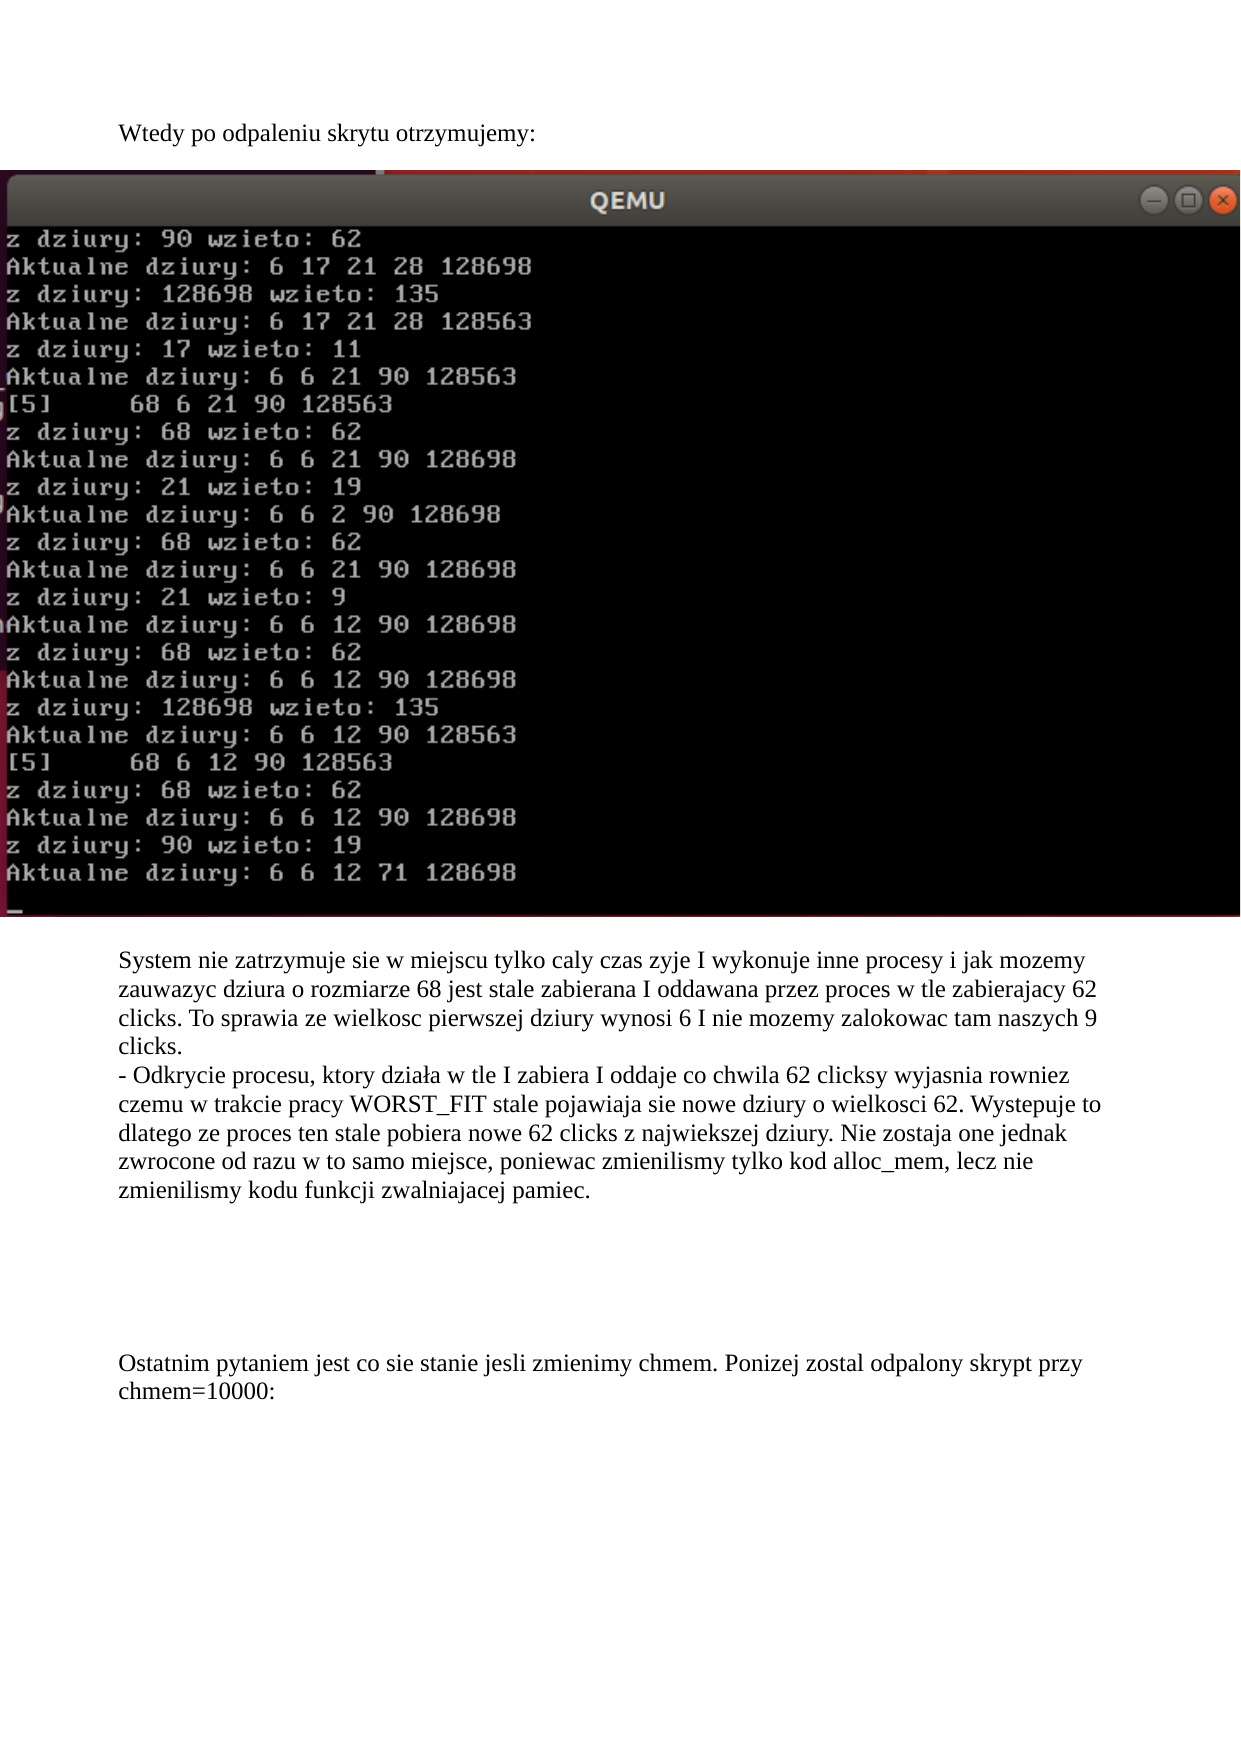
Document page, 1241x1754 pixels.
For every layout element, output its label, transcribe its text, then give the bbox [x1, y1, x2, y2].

text - Odkrycie procesu, ktory działa w tle I zabiera I oddaje co chwila 62 clicksy wyjasnia rowniez czemu w trakcie pracy WORST_FIT stale pojawiaja sie nowe dziury o wielkosci 62. Wystepuje to dlatego ze proces ten stale pobiera nowe 62 clicks z najwiekszej dziury. Nie zostaja one jednak zwrocone od razu w to samo miejsce, poniewac zmienilismy tylko kod alloc_mem, lecz nie zmienilismy kodu funkcji zwalniajacej pamiec. [118, 1060, 1122, 1204]
text Ostatnim pytaniem jest co sie stanie jesli zmienimy chmem. Ponizej zostal odpalony skrypt przy chmem=10000: [118, 1348, 1122, 1405]
text Wtedy po odpaleniu skrytu otrzymujemy: [118, 118, 1122, 147]
picture [118, 170, 1042, 917]
text System nie zatrzymuje sie w miejscu tylko caly czas zyje I wykonuje inne procesy i jak mozemy zauwazyc dziura o rozmiarze 68 jest stale zabierana I oddawana przez proces w tle zabierajacy 62 clicks. To sprawia ze wielkosc pierwszej dziury wynosi 6 I nie mozemy zalokowac tam naszych 9 clicks. [118, 945, 1122, 1060]
